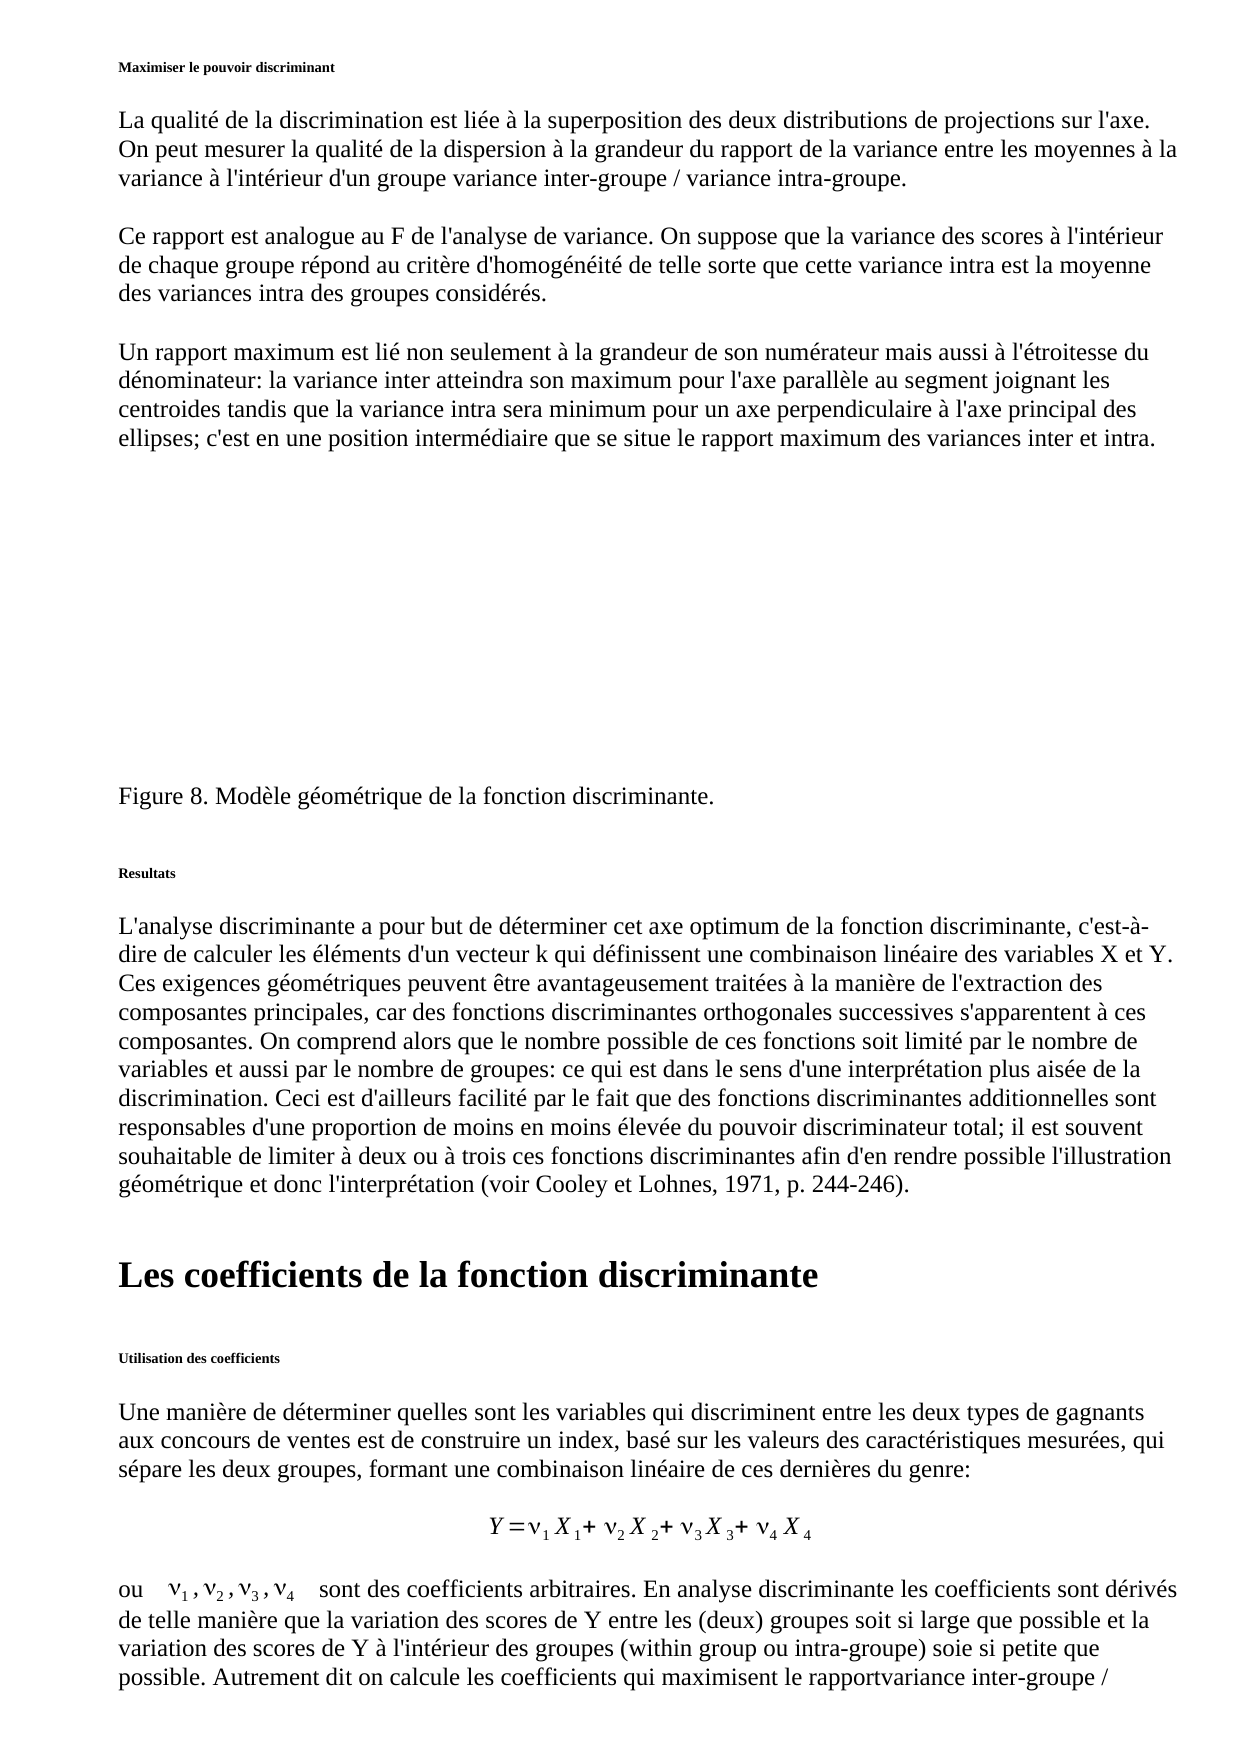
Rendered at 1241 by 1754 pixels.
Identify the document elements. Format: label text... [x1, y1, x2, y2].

text ou sont des coefficients arbitraires. En analyse discriminante les coefficients sont dérivés de telle manière que la variation des scores de Y entre les (deux) groupes soit si large que possible et la variation des scores de Y à l'intérieur des groupes (within group ou intra-groupe) soie si petite que possible. Autrement dit on calcule les coefficients qui maximisent le rapportvariance inter-groupe / [118, 1573, 1181, 1691]
subtitle Utilisation des coefficients [118, 1350, 1181, 1367]
text La qualité de la discrimination est liée à la superposition des deux distributions de projections sur l'axe. On peut mesurer la qualité de la dispersion à la grandeur du rapport de la variance entre les moyennes à la variance à l'intérieur d'un groupe variance inter-groupe / variance intra-groupe. [118, 105, 1181, 192]
subtitle Les coefficients de la fonction discriminante [118, 1253, 1181, 1296]
subtitle Maximiser le pouvoir discriminant [118, 59, 1181, 76]
subtitle Resultats [118, 864, 1181, 881]
text L'analyse discriminante a pour but de déterminer cet axe optimum de la fonction discriminante, c'est-à-dire de calculer les éléments d'un vecteur k qui définissent une combinaison linéaire des variables X et Y. Ces exigences géométriques peuvent être avantageusement traitées à la manière de l'extraction des composantes principales, car des fonctions discriminantes orthogonales successives s'apparentent à ces composantes. On comprend alors que le nombre possible de ces fonctions soit limité par le nombre de variables et aussi par le nombre de groupes: ce qui est dans le sens d'une interprétation plus aisée de la discrimination. Ceci est d'ailleurs facilité par le fait que des fonctions discriminantes additionnelles sont responsables d'une proportion de moins en moins élevée du pouvoir discriminateur total; il est souvent souhaitable de limiter à deux ou à trois ces fonctions discriminantes afin d'en rendre possible l'illustration géométrique et donc l'interprétation (voir Cooley et Lohnes, 1971, p. 244-246). [118, 911, 1181, 1198]
text Ce rapport est analogue au F de l'analyse de variance. On suppose que la variance des scores à l'intérieur de chaque groupe répond au critère d'homogénéité de telle sorte que cette variance intra est la moyenne des variances intra des groupes considérés. [118, 221, 1181, 307]
text Un rapport maximum est lié non seulement à la grandeur de son numérateur mais aussi à l'étroitesse du dénominateur: la variance inter atteindra son maximum pour l'axe parallèle au segment joignant les centroides tandis que la variance intra sera minimum pour un axe perpendiculaire à l'axe principal des ellipses; c'est en une position intermédiaire que se situe le rapport maximum des variances inter et intra. [118, 337, 1181, 452]
text Figure 8. Modèle géométrique de la fonction discriminante. [118, 781, 1181, 810]
text Une manière de déterminer quelles sont les variables qui discriminent entre les deux types de gagnants aux concours de ventes est de construire un index, basé sur les valeurs des caractéristiques mesurées, qui sépare les deux groupes, formant une combinaison linéaire de ces dernières du genre: [118, 1397, 1181, 1483]
